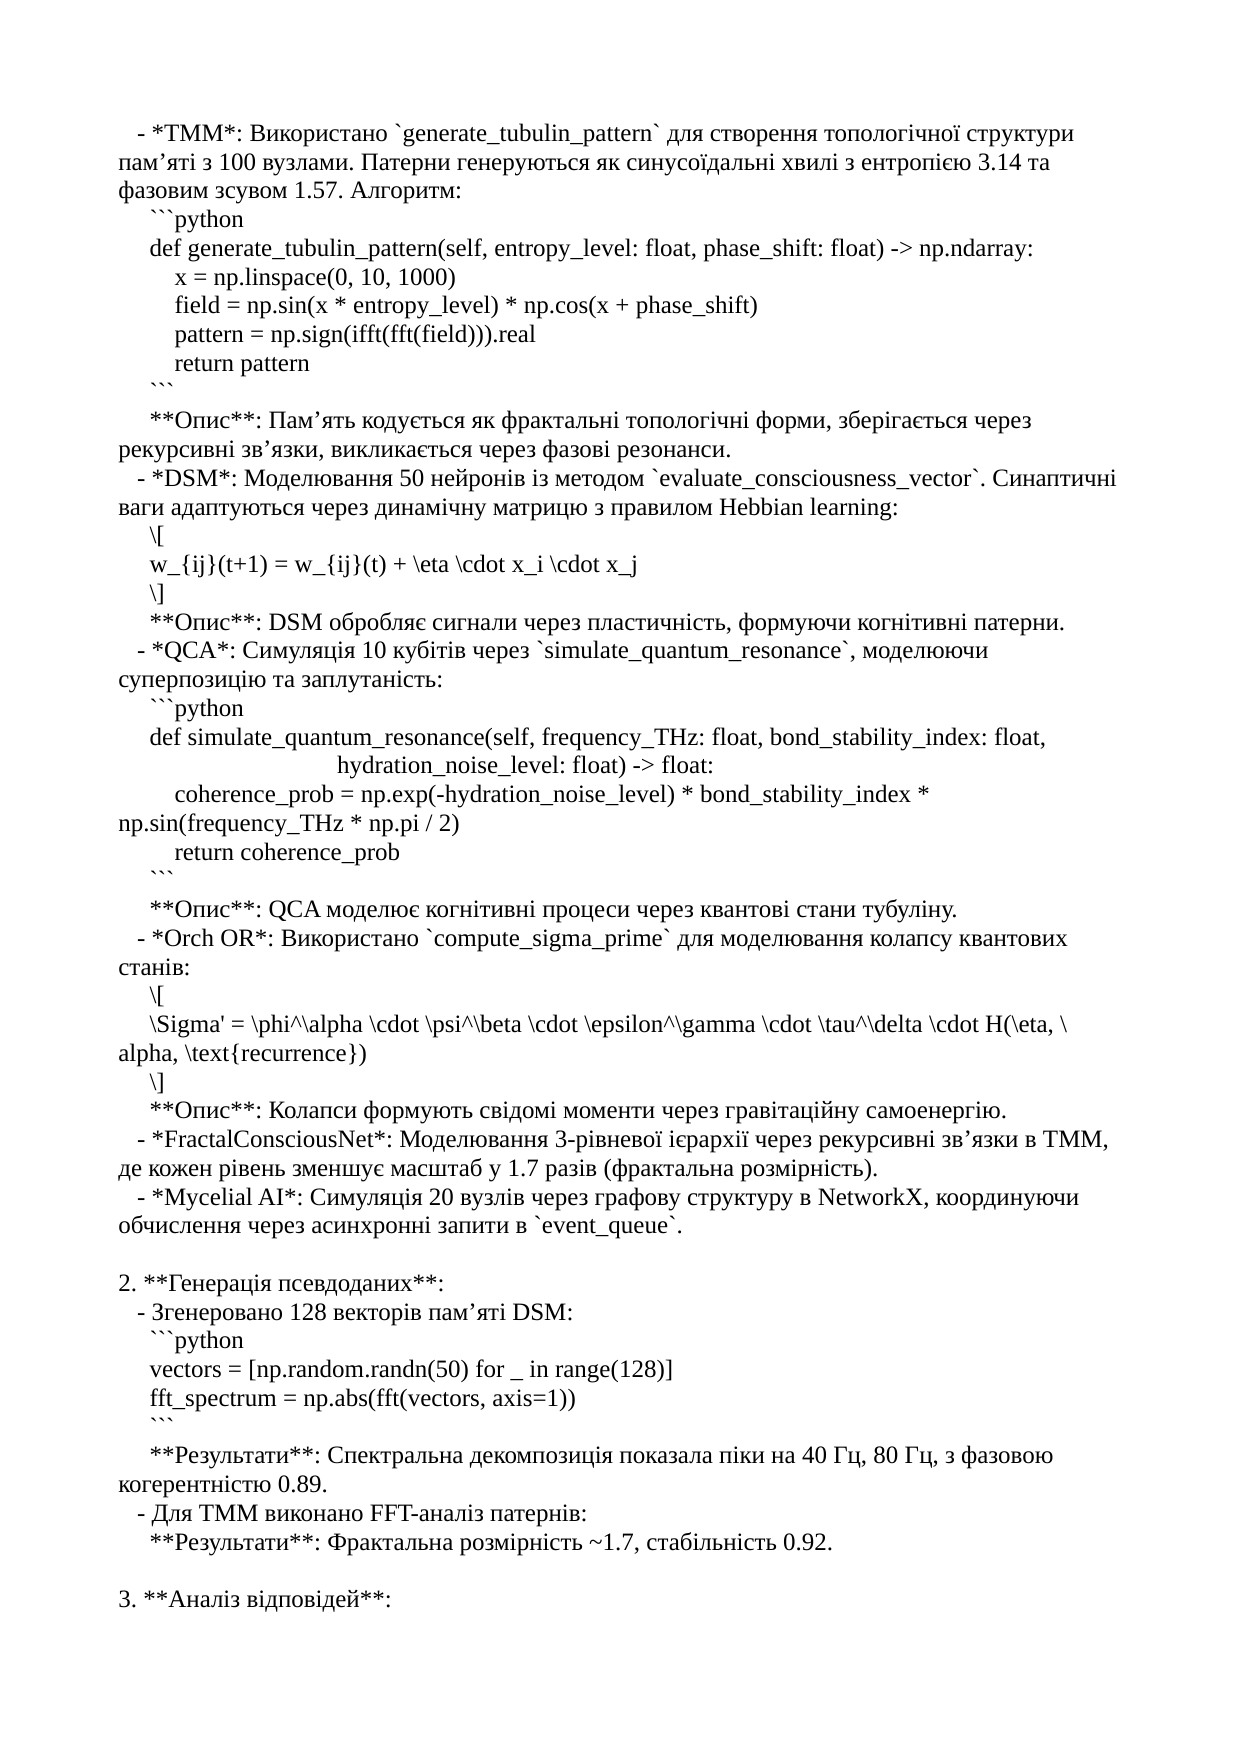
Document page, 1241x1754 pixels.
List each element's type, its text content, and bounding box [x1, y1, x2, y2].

text w_{ij}(t+1) = w_{ij}(t) + \eta \cdot x_i \cdot x_j [118, 549, 1122, 578]
text 2. **Генерація псевдоданих**: [118, 1268, 1122, 1297]
text **Результати**: Спектральна декомпозиція показала піки на 40 Гц, 80 Гц, з фазовою когерентністю 0.89. [118, 1441, 1122, 1498]
text - *FractalConsciousNet*: Моделювання 3-рівневої ієрархії через рекурсивні зв’язки в TMM, де кожен рівень зменшує масштаб у 1.7 разів (фрактальна розмірність). [118, 1124, 1122, 1182]
text def generate_tubulin_pattern(self, entropy_level: float, phase_shift: float) -> np.ndarray: [118, 233, 1122, 262]
text coherence_prob = np.exp(-hydration_noise_level) * bond_stability_index * np.sin(frequency_THz * np.pi / 2) [118, 779, 1122, 837]
text **Опис**: DSM обробляє сигнали через пластичність, формуючи когнітивні патерни. [118, 607, 1122, 636]
text ``` [118, 866, 1122, 894]
text \[ [118, 521, 1122, 549]
text - *DSM*: Моделювання 50 нейронів із методом `evaluate_consciousness_vector`. Синаптичні ваги адаптуються через динамічну матрицю з правилом Hebbian learning: [118, 463, 1122, 521]
text - *Mycelial AI*: Симуляція 20 вузлів через графову структуру в NetworkX, координуючи обчислення через асинхронні запити в `event_queue`. [118, 1182, 1122, 1239]
text pattern = np.sign(ifft(fft(field))).real [118, 319, 1122, 348]
text x = np.linspace(0, 10, 1000) [118, 262, 1122, 291]
text ```python [118, 693, 1122, 722]
text 3. **Аналіз відповідей**: [118, 1584, 1122, 1613]
text fft_spectrum = np.abs(fft(vectors, axis=1)) [118, 1383, 1122, 1412]
text **Опис**: Пам’ять кодується як фрактальні топологічні форми, зберігається через рекурсивні зв’язки, викликається через фазові резонанси. [118, 406, 1122, 463]
text def simulate_quantum_resonance(self, frequency_THz: float, bond_stability_index: float, [118, 722, 1122, 751]
text hydration_noise_level: float) -> float: [118, 751, 1122, 779]
text ```python [118, 1326, 1122, 1354]
text - Згенеровано 128 векторів пам’яті DSM: [118, 1297, 1122, 1326]
text **Опис**: QCA моделює когнітивні процеси через квантові стани тубуліну. [118, 894, 1122, 923]
text ``` [118, 377, 1122, 406]
text \] [118, 1067, 1122, 1096]
text \Sigma' = \phi^\alpha \cdot \psi^\beta \cdot \epsilon^\gamma \cdot \tau^\delta \cdot H(\eta, \alpha, \text{recurrence}) [118, 1009, 1122, 1067]
text - *Orch OR*: Використано `compute_sigma_prime` для моделювання колапсу квантових станів: [118, 923, 1122, 981]
text **Результати**: Фрактальна розмірність ~1.7, стабільність 0.92. [118, 1527, 1122, 1556]
text ```python [118, 204, 1122, 233]
text field = np.sin(x * entropy_level) * np.cos(x + phase_shift) [118, 291, 1122, 319]
text - *QCA*: Симуляція 10 кубітів через `simulate_quantum_resonance`, моделюючи суперпозицію та заплутаність: [118, 636, 1122, 693]
text \[ [118, 981, 1122, 1009]
text - Для TMM виконано FFT-аналіз патернів: [118, 1498, 1122, 1527]
text - *TMM*: Використано `generate_tubulin_pattern` для створення топологічної структури пам’яті з 100 вузлами. Патерни генеруються як синусоїдальні хвилі з ентропією 3.14 та фазовим зсувом 1.57. Алгоритм: [118, 118, 1122, 204]
text \] [118, 578, 1122, 607]
text return coherence_prob [118, 837, 1122, 866]
text ``` [118, 1412, 1122, 1441]
text return pattern [118, 348, 1122, 377]
text vectors = [np.random.randn(50) for _ in range(128)] [118, 1354, 1122, 1383]
text **Опис**: Колапси формують свідомі моменти через гравітаційну самоенергію. [118, 1096, 1122, 1124]
